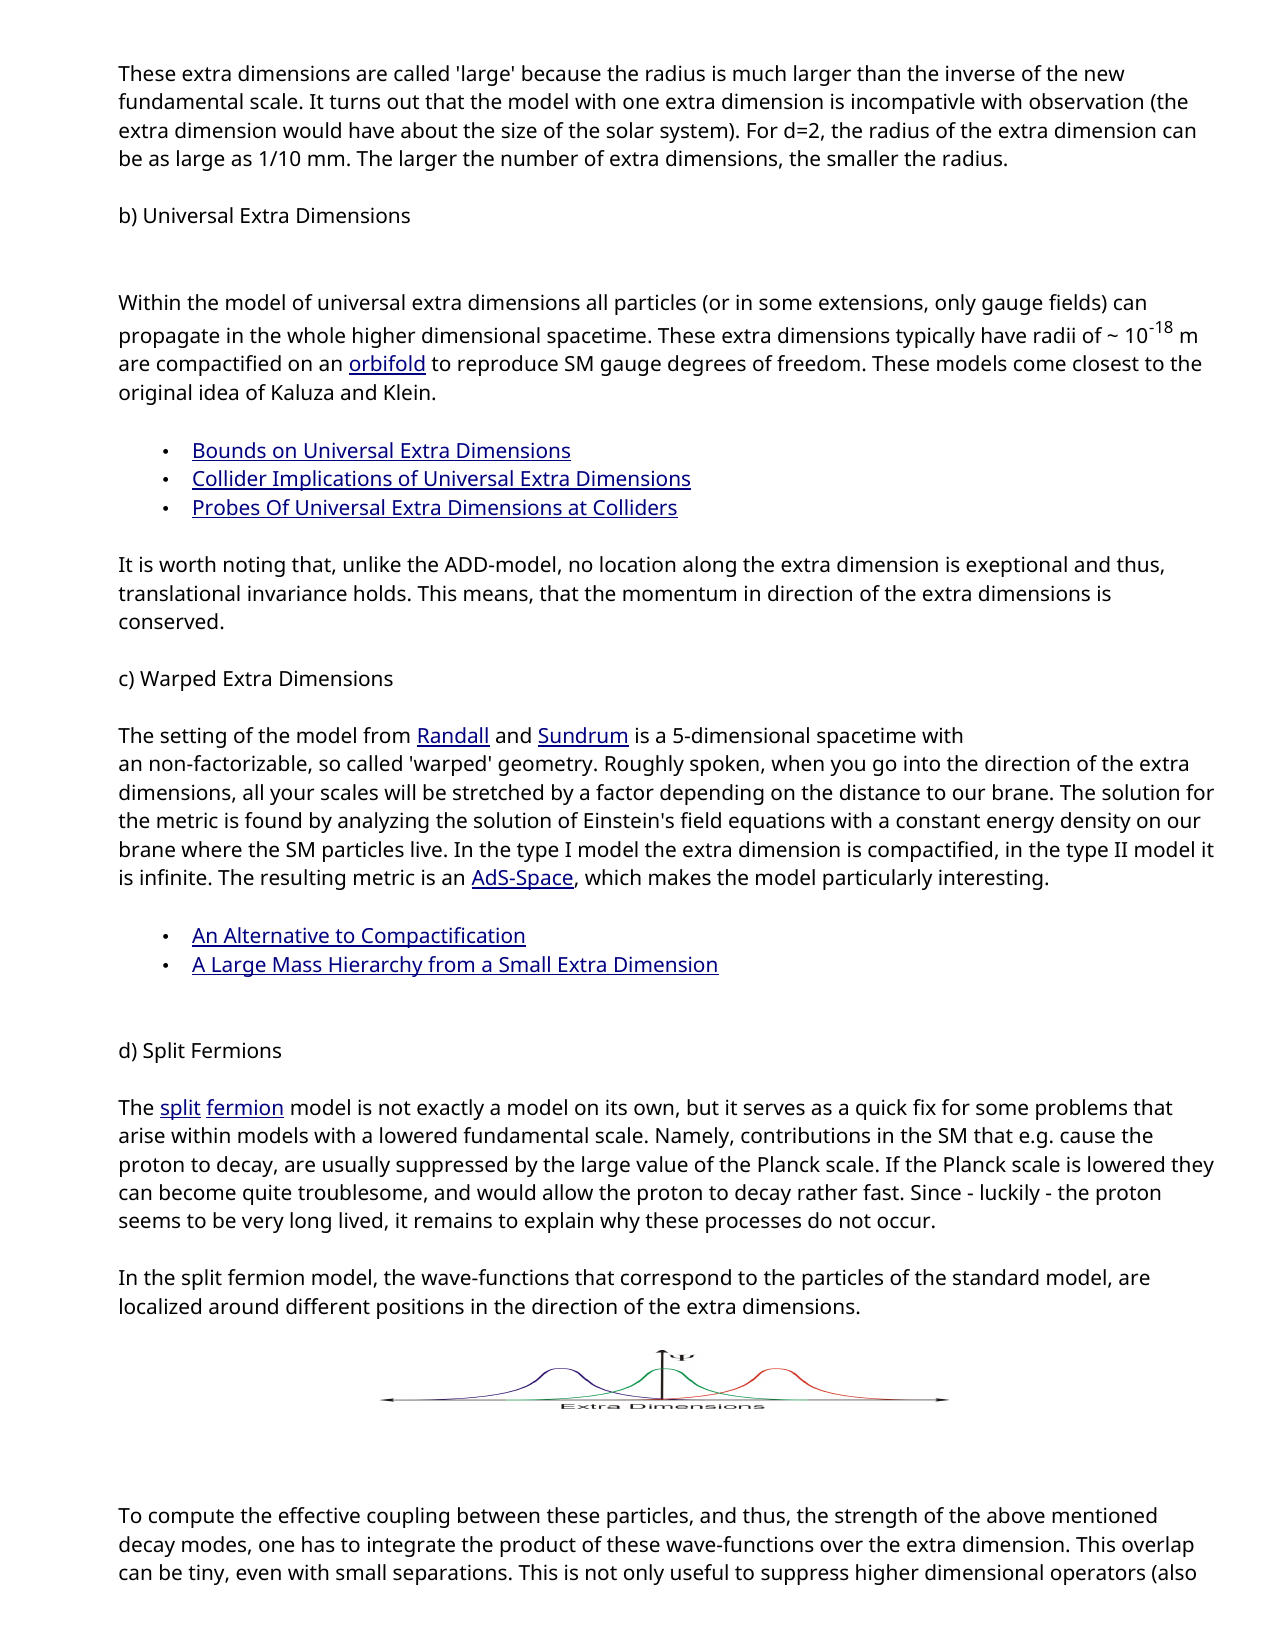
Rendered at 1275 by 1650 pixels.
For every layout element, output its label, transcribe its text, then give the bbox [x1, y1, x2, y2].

list Bounds on Universal Extra Dimensions [162, 436, 1216, 464]
text It is worth noting that, unlike the ADD-model, no location along the extra dimension is exeptional and thus, translational invariance holds. This means, that the momentum in direction of the extra dimensions is conserved. c) Warped Extra Dimensions The setting of the model from Randall and Sundrum is a 5-dimensional spacetime with an non-factorizable, so called 'warped' geometry. Roughly spoken, when you go into the direction of the extra dimensions, all your scales will be stretched by a factor depending on the distance to our brane. The solution for the metric is found by analyzing the solution of Einstein's field equations with a constant energy density on our brane where the SM particles live. In the type I model the extra dimension is compactified, in the type II model it is infinite. The resulting metric is an AdS-Space, which makes the model particularly interesting. [118, 551, 1216, 892]
list An Alternative to Compactification [162, 921, 1216, 950]
text To compute the effective coupling between these particles, and thus, the strength of the above mentioned decay modes, one has to integrate the product of these wave-functions over the extra dimension. This overlap can be tiny, even with small separations. This is not only useful to suppress higher dimensional operators (also [118, 1444, 1216, 1587]
list Collider Implications of Universal Extra Dimensions [162, 464, 1216, 493]
text These extra dimensions are called 'large' because the radius is much larger than the inverse of the new fundamental scale. It turns out that the model with one extra dimension is incompativle with observation (the extra dimension would have about the size of the solar system). For d=2, the radius of the extra dimension can be as large as 1/10 mm. The larger the number of extra dimensions, the smaller the radius. b) Universal Extra Dimensions [118, 59, 1216, 230]
picture [379, 1350, 950, 1409]
list Probes Of Universal Extra Dimensions at Colliders [162, 493, 1216, 521]
list A Large Mass Hierarchy from a Small Extra Dimension [162, 950, 1216, 978]
text Within the model of universal extra dimensions all particles (or in some extensions, only gauge fields) can propagate in the whole higher dimensional spacetime. These extra dimensions typically have radii of ~ 10-18 m are compactified on an orbifold to reproduce SM gauge degrees of freedom. These models come closest to the original idea of Kaluza and Klein. [118, 259, 1216, 406]
text d) Split Fermions The split fermion model is not exactly a model on its own, but it serves as a quick fix for some problems that arise within models with a lowered fundamental scale. Namely, contributions in the SM that e.g. cause the proton to decay, are usually suppressed by the large value of the Planck scale. If the Planck scale is lowered they can become quite troublesome, and would allow the proton to decay rather fast. Since - luckily - the proton seems to be very long lived, it remains to explain why these processes do not occur. In the split fermion model, the wave-functions that correspond to the particles of the standard model, are localized around different positions in the direction of the extra dimensions. [118, 1008, 1216, 1320]
